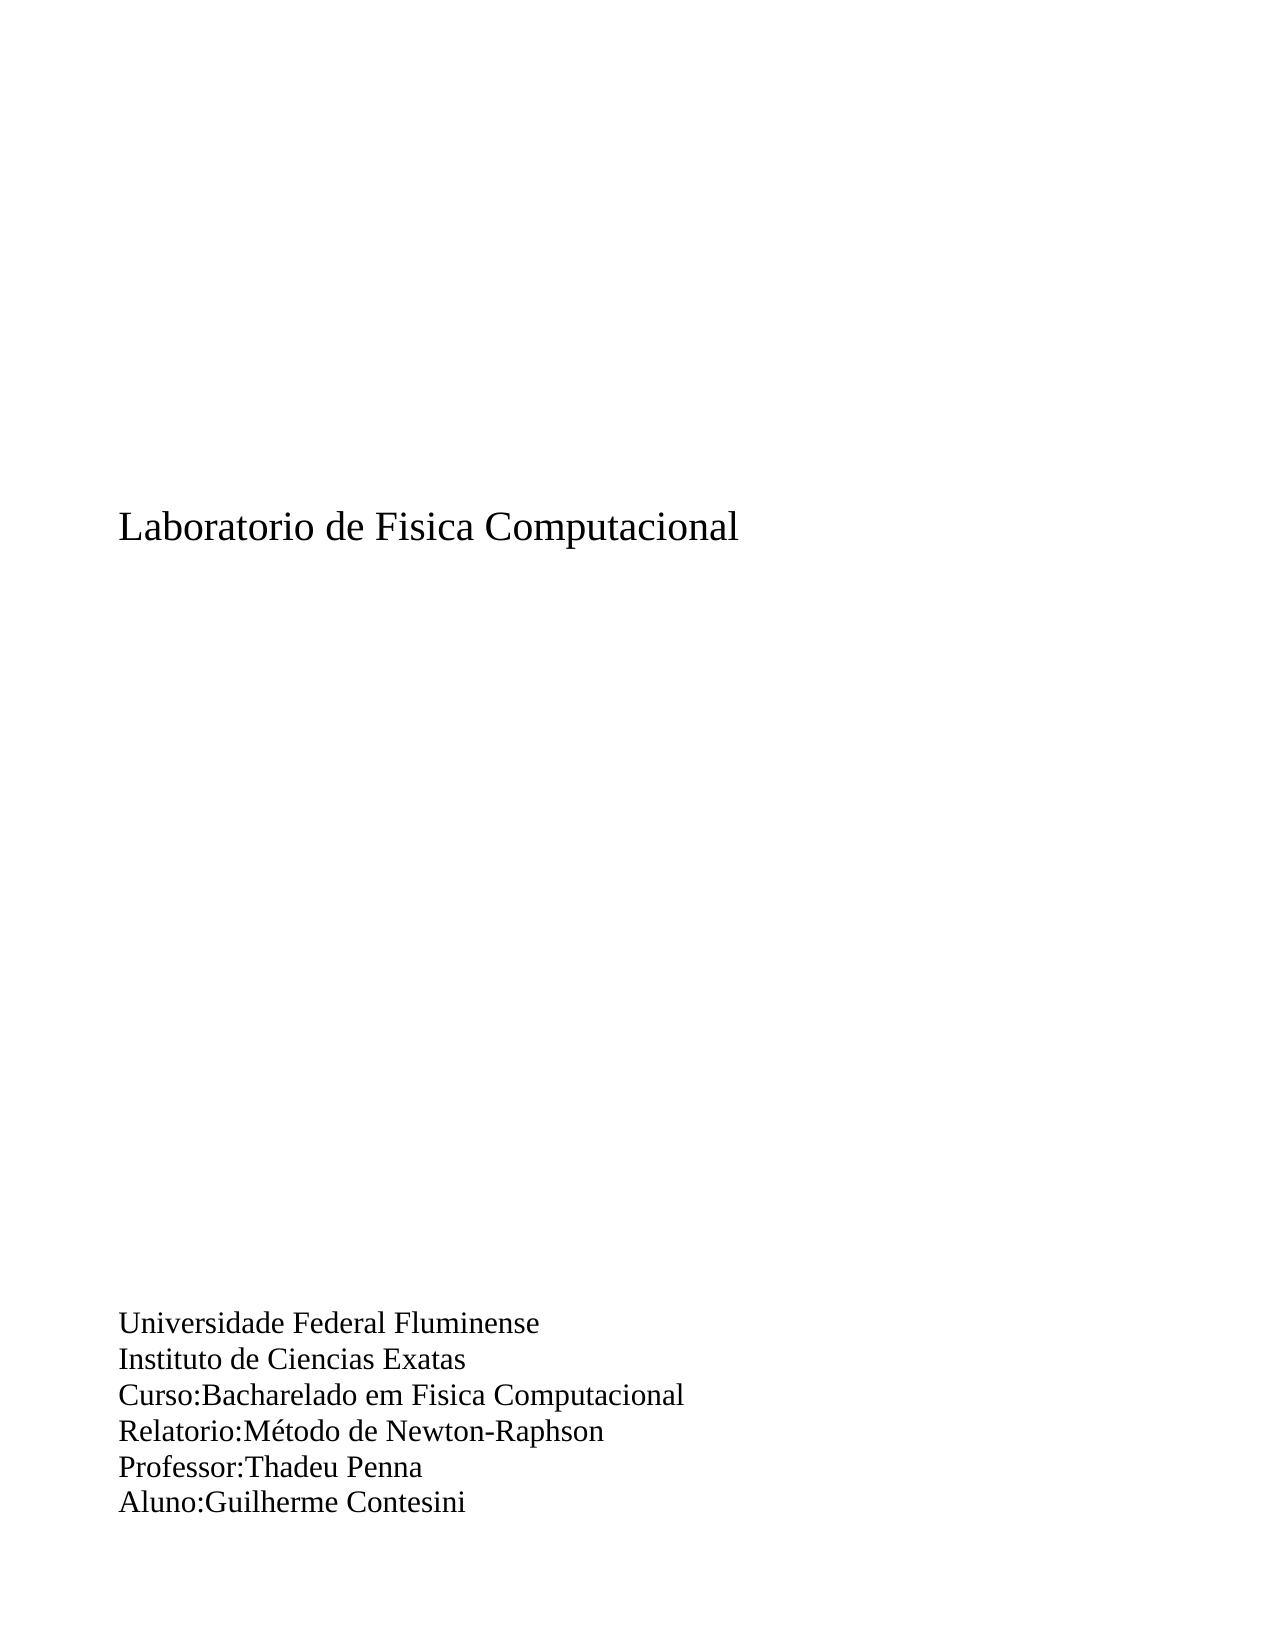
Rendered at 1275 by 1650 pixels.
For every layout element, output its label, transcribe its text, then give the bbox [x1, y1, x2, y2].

text Professor:Thadeu Penna [118, 1448, 1157, 1484]
text Laboratorio de Fisica Computacional [118, 501, 1157, 549]
text Universidade Federal Fluminense [118, 1304, 1157, 1340]
text Aluno:Guilherme Contesini [118, 1484, 1157, 1520]
text Curso:Bacharelado em Fisica Computacional [118, 1376, 1157, 1412]
text Instituto de Ciencias Exatas [118, 1340, 1157, 1376]
text Relatorio:Método de Newton-Raphson [118, 1412, 1157, 1448]
